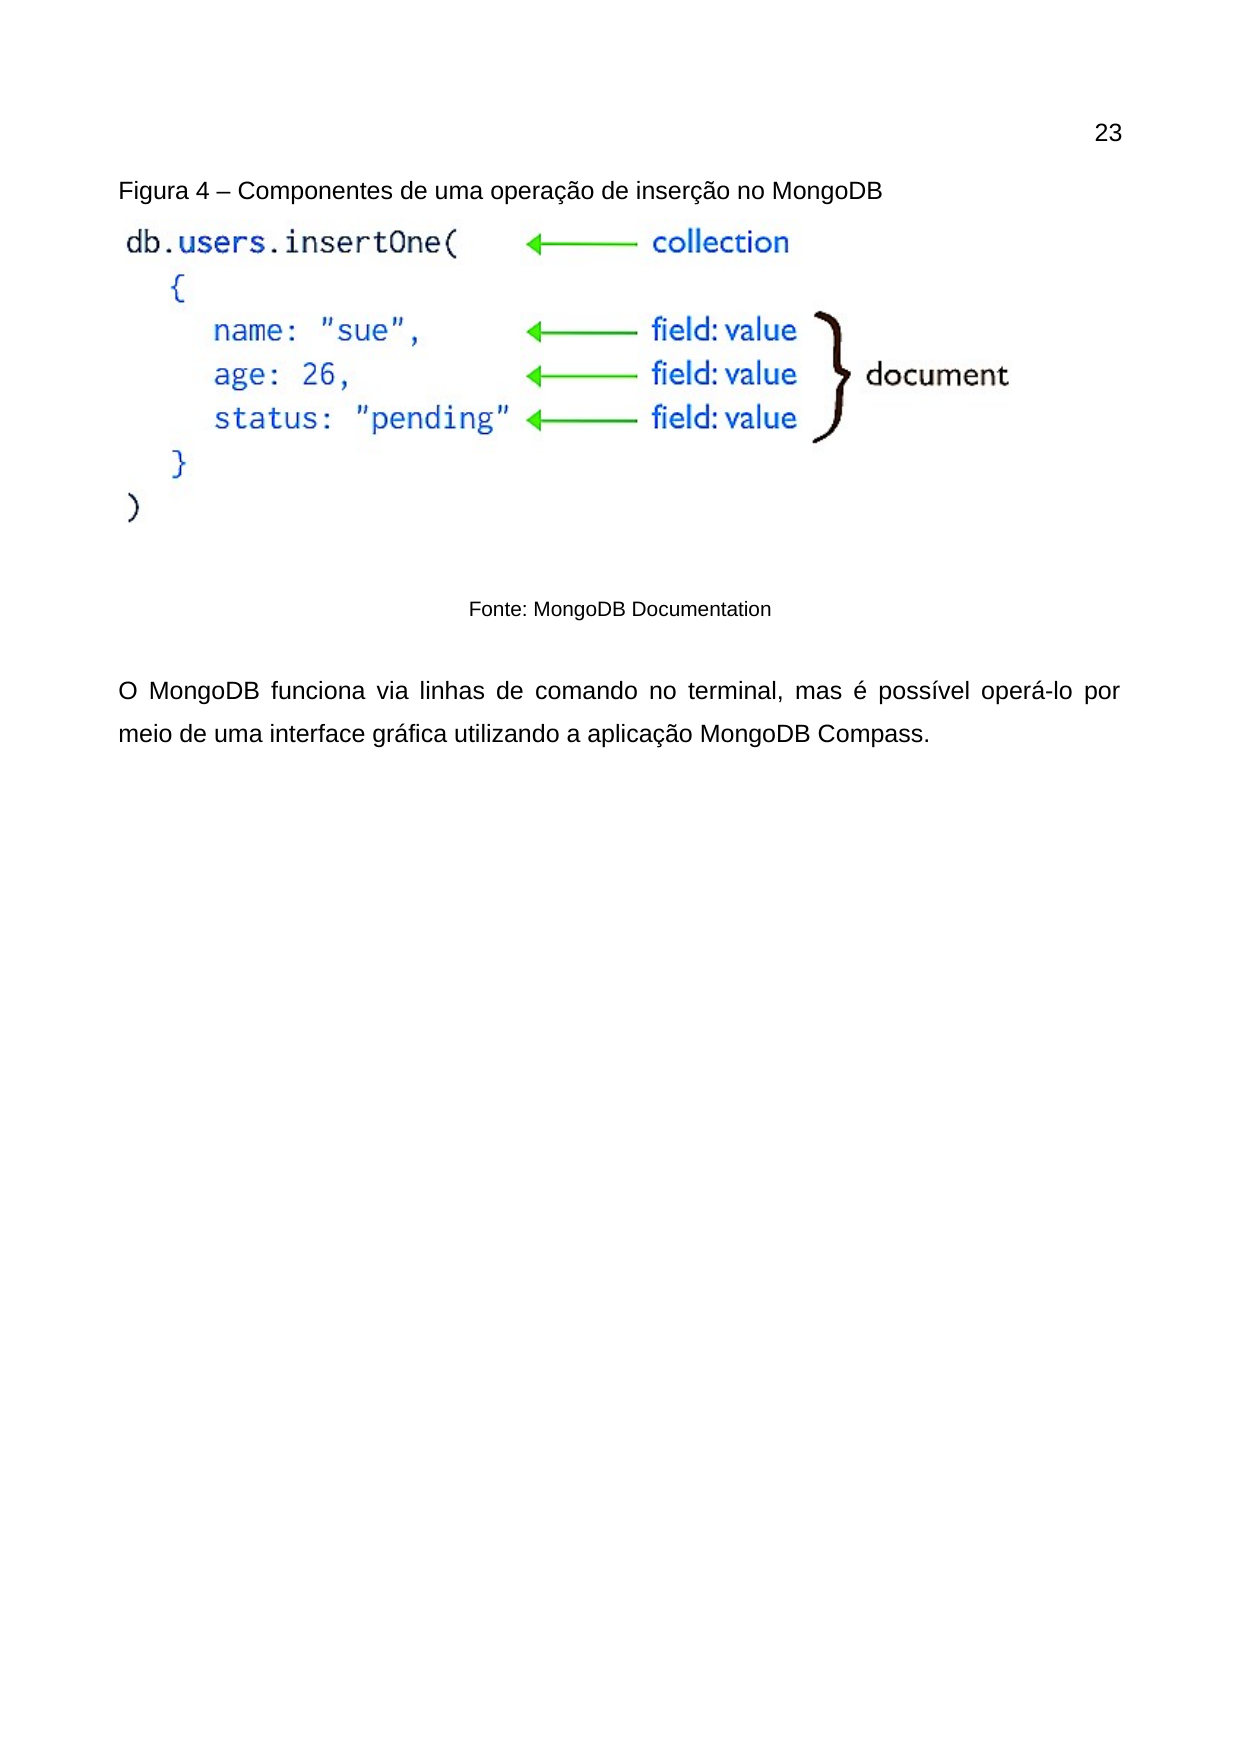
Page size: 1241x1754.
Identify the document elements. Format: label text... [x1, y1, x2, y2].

text Fonte: MongoDB Documentation [118, 597, 1122, 621]
picture [123, 219, 1117, 540]
text Figura 4 – Componentes de uma operação de inserção no MongoDB [118, 176, 1122, 205]
text O MongoDB funciona via linhas de comando no terminal, mas é possível operá-lo por meio de uma interface gráfica utilizando a aplicação MongoDB Compass. [118, 676, 1122, 748]
